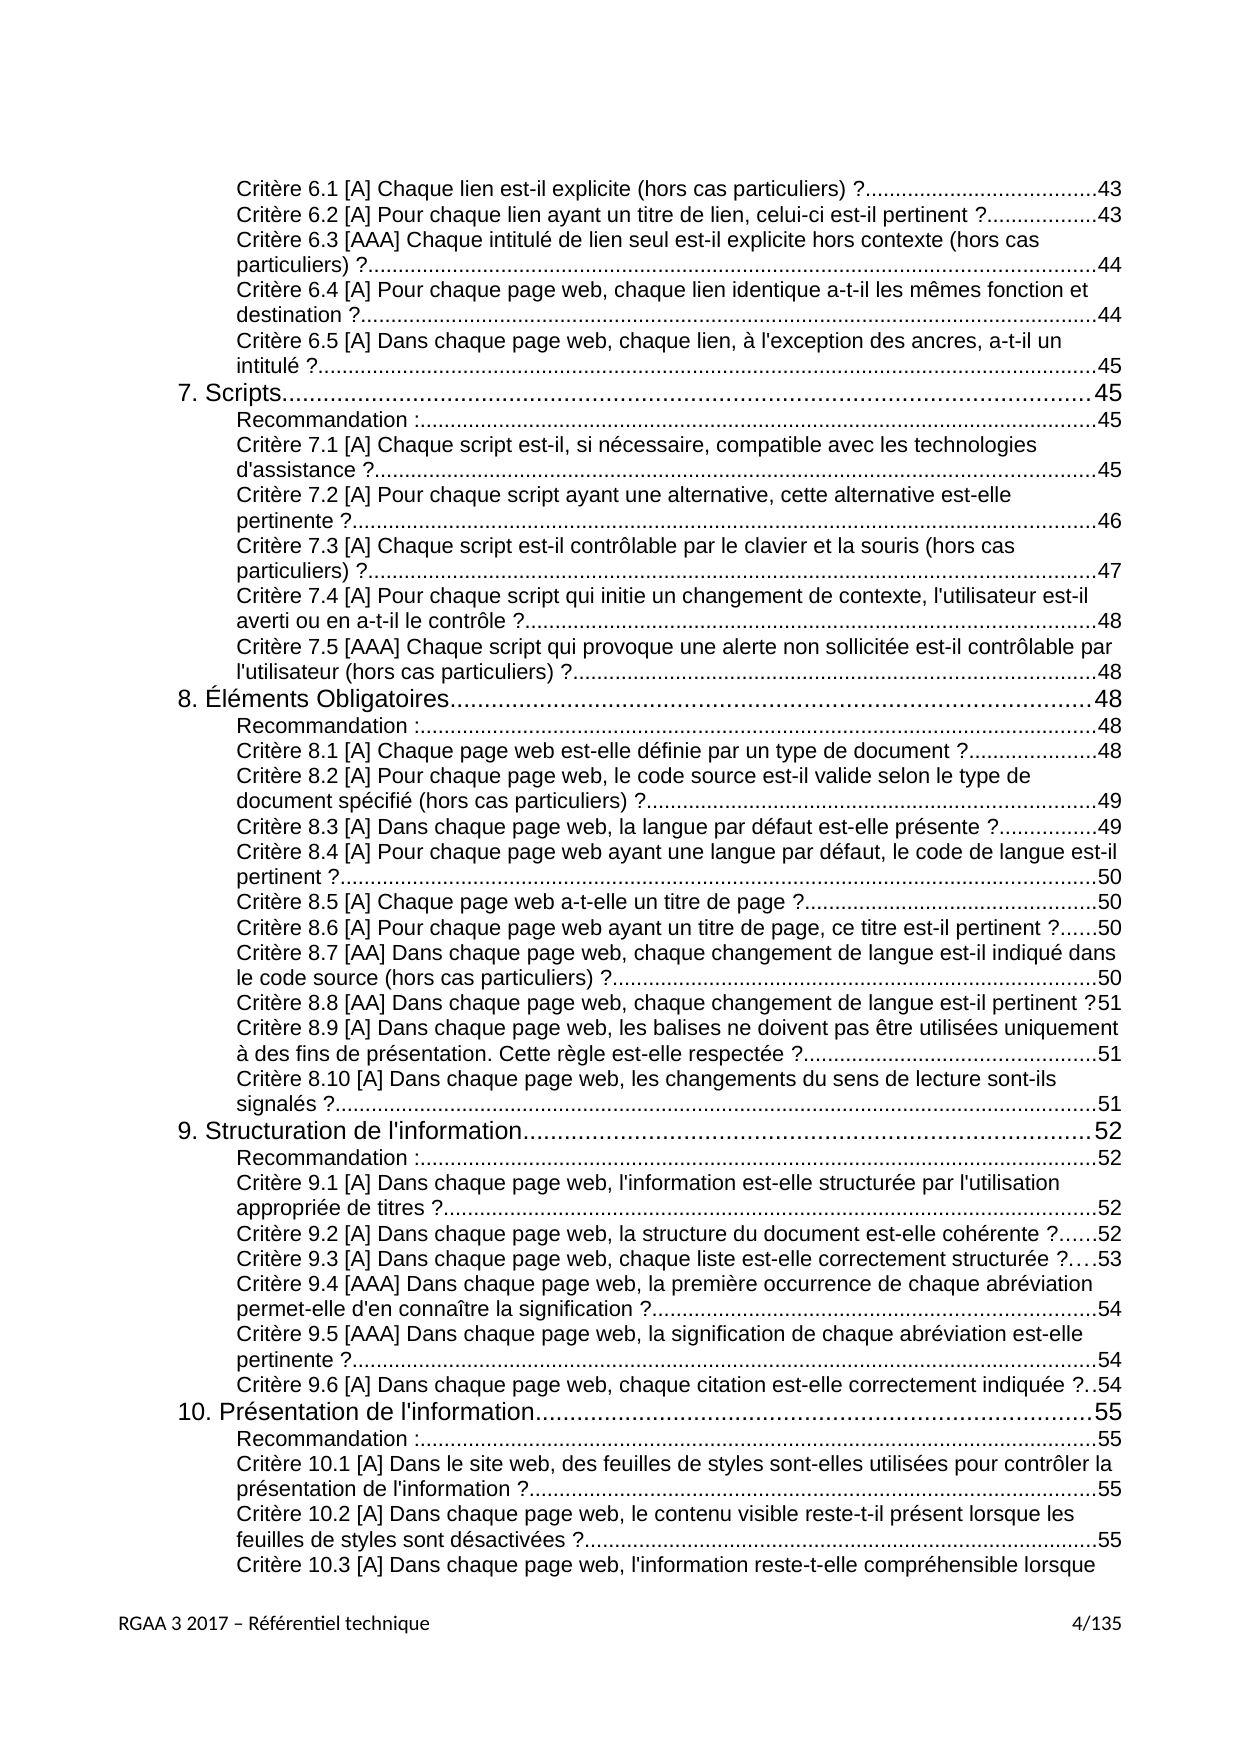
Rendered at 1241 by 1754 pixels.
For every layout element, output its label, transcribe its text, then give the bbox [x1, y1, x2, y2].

text Critère 7.4 [A] Pour chaque script qui initie un changement de contexte, l'utilisateur est-il averti ou en a-t-il le contrôle ? 48 [236, 583, 1122, 634]
text Critère 9.2 [A] Dans chaque page web, la structure du document est-elle cohérente ? 52 [236, 1221, 1122, 1246]
text Critère 8.3 [A] Dans chaque page web, la langue par défaut est-elle présente ? 49 [236, 814, 1122, 839]
text Critère 9.3 [A] Dans chaque page web, chaque liste est-elle correctement structurée ? 53 [236, 1246, 1122, 1271]
text Recommandation : 45 [236, 407, 1122, 432]
text Critère 6.4 [A] Pour chaque page web, chaque lien identique a-t-il les mêmes fonction et destination ? 44 [236, 277, 1122, 328]
text 7. Scripts 45 [177, 378, 1122, 407]
text Critère 8.2 [A] Pour chaque page web, le code source est-il valide selon le type de document spécifié (hors cas particuliers) ? 49 [236, 763, 1122, 814]
text Critère 9.6 [A] Dans chaque page web, chaque citation est-elle correctement indiquée ? 54 [236, 1372, 1122, 1397]
text Critère 9.5 [AAA] Dans chaque page web, la signification de chaque abréviation est-elle pertinente ? 54 [236, 1321, 1122, 1372]
text Critère 7.5 [AAA] Chaque script qui provoque une alerte non sollicitée est-il contrôlable par l'utilisateur (hors cas particuliers) ? 48 [236, 634, 1122, 684]
text 10. Présentation de l'information 55 [177, 1397, 1122, 1426]
text Critère 9.4 [AAA] Dans chaque page web, la première occurrence de chaque abréviation permet-elle d'en connaître la signification ? 54 [236, 1271, 1122, 1321]
text Recommandation : 48 [236, 713, 1122, 738]
text Critère 8.10 [A] Dans chaque page web, les changements du sens de lecture sont-ils signalés ? 51 [236, 1066, 1122, 1116]
text Critère 8.6 [A] Pour chaque page web ayant un titre de page, ce titre est-il pertinent ? 50 [236, 914, 1122, 940]
text Critère 8.8 [AA] Dans chaque page web, chaque changement de langue est-il pertinent ? 51 [236, 990, 1122, 1015]
text Critère 8.7 [AA] Dans chaque page web, chaque changement de langue est-il indiqué dans le code source (hors cas particuliers) ? 50 [236, 940, 1122, 990]
text Critère 9.1 [A] Dans chaque page web, l'information est-elle structurée par l'utilisation appropriée de titres ? 52 [236, 1170, 1122, 1221]
text Critère 8.4 [A] Pour chaque page web ayant une langue par défaut, le code de langue est-il pertinent ? 50 [236, 839, 1122, 889]
text Critère 6.2 [A] Pour chaque lien ayant un titre de lien, celui-ci est-il pertinent ? 43 [236, 202, 1122, 227]
text 8. Éléments Obligatoires 48 [177, 684, 1122, 713]
text Critère 6.3 [AAA] Chaque intitulé de lien seul est-il explicite hors contexte (hors cas particuliers) ? 44 [236, 227, 1122, 277]
text Critère 6.1 [A] Chaque lien est-il explicite (hors cas particuliers) ? 43 [236, 176, 1122, 202]
text Critère 10.1 [A] Dans le site web, des feuilles de styles sont-elles utilisées pour contrôler la présentation de l'information ? 55 [236, 1451, 1122, 1501]
text Critère 7.1 [A] Chaque script est-il, si nécessaire, compatible avec les technologies d'assistance ? 45 [236, 432, 1122, 482]
text Critère 6.5 [A] Dans chaque page web, chaque lien, à l'exception des ancres, a-t-il un intitulé ? 45 [236, 328, 1122, 378]
text Critère 7.3 [A] Chaque script est-il contrôlable par le clavier et la souris (hors cas particuliers) ? 47 [236, 533, 1122, 583]
text 9. Structuration de l'information 52 [177, 1116, 1122, 1145]
text Critère 8.9 [A] Dans chaque page web, les balises ne doivent pas être utilisées uniquement à des fins de présentation. Cette règle est-elle respectée ? 51 [236, 1015, 1122, 1066]
text Critère 7.2 [A] Pour chaque script ayant une alternative, cette alternative est-elle pertinente ? 46 [236, 482, 1122, 533]
text Critère 10.2 [A] Dans chaque page web, le contenu visible reste-t-il présent lorsque les feuilles de styles sont désactivées ? 55 [236, 1501, 1122, 1552]
text Recommandation : 52 [236, 1145, 1122, 1170]
text Critère 10.3 [A] Dans chaque page web, l'information reste-t-elle compréhensible lorsque les feuilles de styles sont désactivées ? 56 [236, 1552, 1122, 1577]
text Critère 8.1 [A] Chaque page web est-elle définie par un type de document ? 48 [236, 738, 1122, 763]
text Critère 8.5 [A] Chaque page web a-t-elle un titre de page ? 50 [236, 889, 1122, 914]
text Recommandation : 55 [236, 1426, 1122, 1451]
